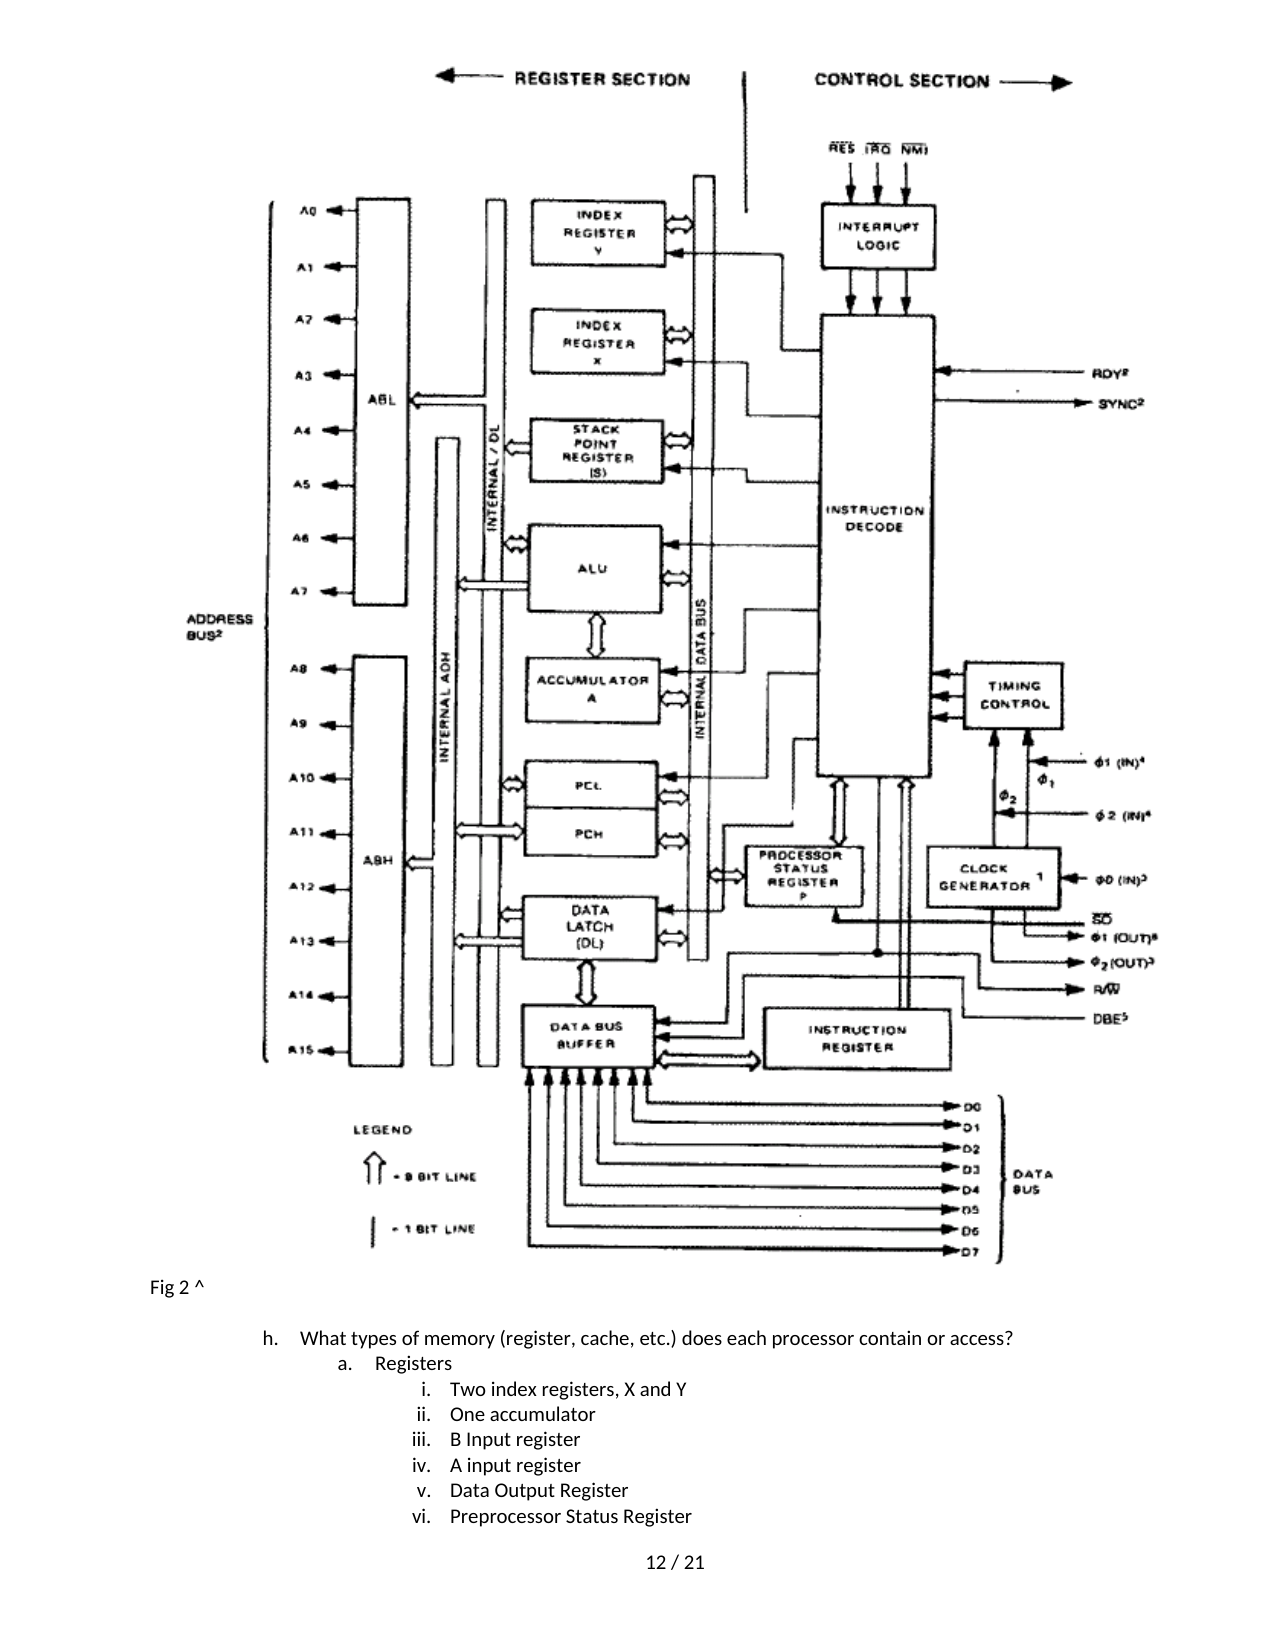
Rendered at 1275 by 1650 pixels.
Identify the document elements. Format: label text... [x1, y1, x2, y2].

text Fig 2 ^ [150, 1275, 1200, 1299]
list Preprocessor Status Register [431, 1503, 1200, 1528]
list Registers [337, 1350, 1200, 1376]
list Two index registers, X and Y [431, 1376, 1200, 1401]
picture [150, 45, 1200, 1275]
list Data Output Register [431, 1477, 1200, 1503]
list A input register [431, 1452, 1200, 1477]
list One accumulator [431, 1401, 1200, 1427]
list What types of memory (register, cache, etc.) does each processor contain or access? [262, 1325, 1200, 1350]
list B Input register [431, 1427, 1200, 1452]
